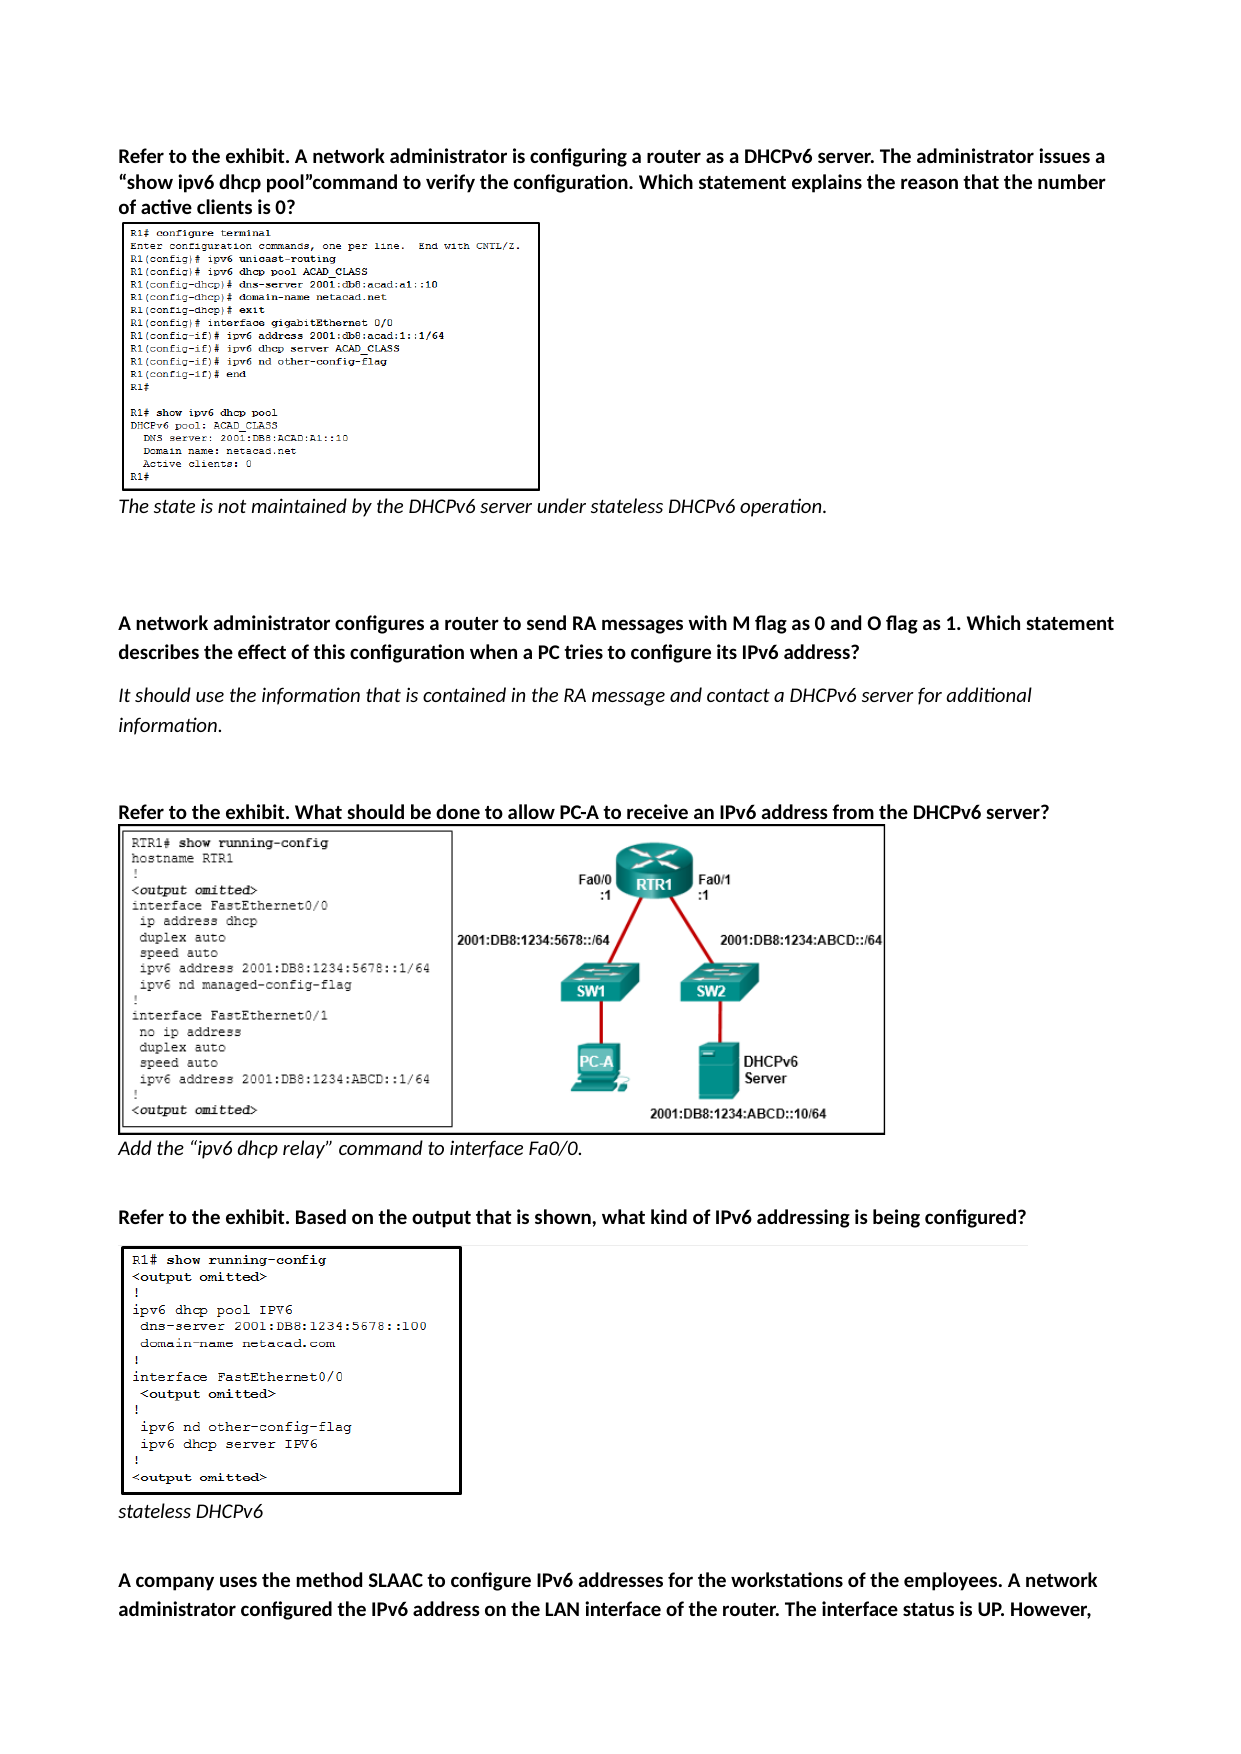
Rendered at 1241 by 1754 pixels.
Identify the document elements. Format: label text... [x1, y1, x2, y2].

picture [118, 824, 886, 1135]
text Refer to the exhibit. A network administrator is configuring a router as a DHCPv6 server. The administrator issues a “show ipv6 dhcp pool”command to verify the configuration. Which statement explains the reason that the number of active clients is 0? [118, 118, 1122, 493]
text Refer to the exhibit. Based on the output that is shown, what kind of IPv6 addressing is being configured? stateless DHCPv6 [118, 1204, 1122, 1523]
text Refer to the exhibit. What should be done to allow PC-A to receive an IPv6 address from the DHCPv6 server? [118, 799, 1122, 825]
text It should use the information that is contained in the RA message and contact a DHCPv6 server for additional information. [118, 683, 1122, 737]
text A network administrator configures a router to send RA messages with M flag as 0 and O flag as 1. Which statement describes the effect of this configuration when a PC tries to configure its IPv6 address? [118, 581, 1122, 664]
text A company uses the method SLAAC to configure IPv6 addresses for the workstations of the employees. A network administrator configured the IPv6 address on the LAN interface of the router. The interface status is UP. However, [118, 1567, 1122, 1622]
text Add the “ipv6 dhcp relay” command to interface Fa0/0. [118, 825, 1122, 1160]
picture [118, 219, 544, 493]
picture [118, 1246, 464, 1498]
text The state is not maintained by the DHCPv6 server under stateless DHCPv6 operation. [118, 493, 1122, 518]
